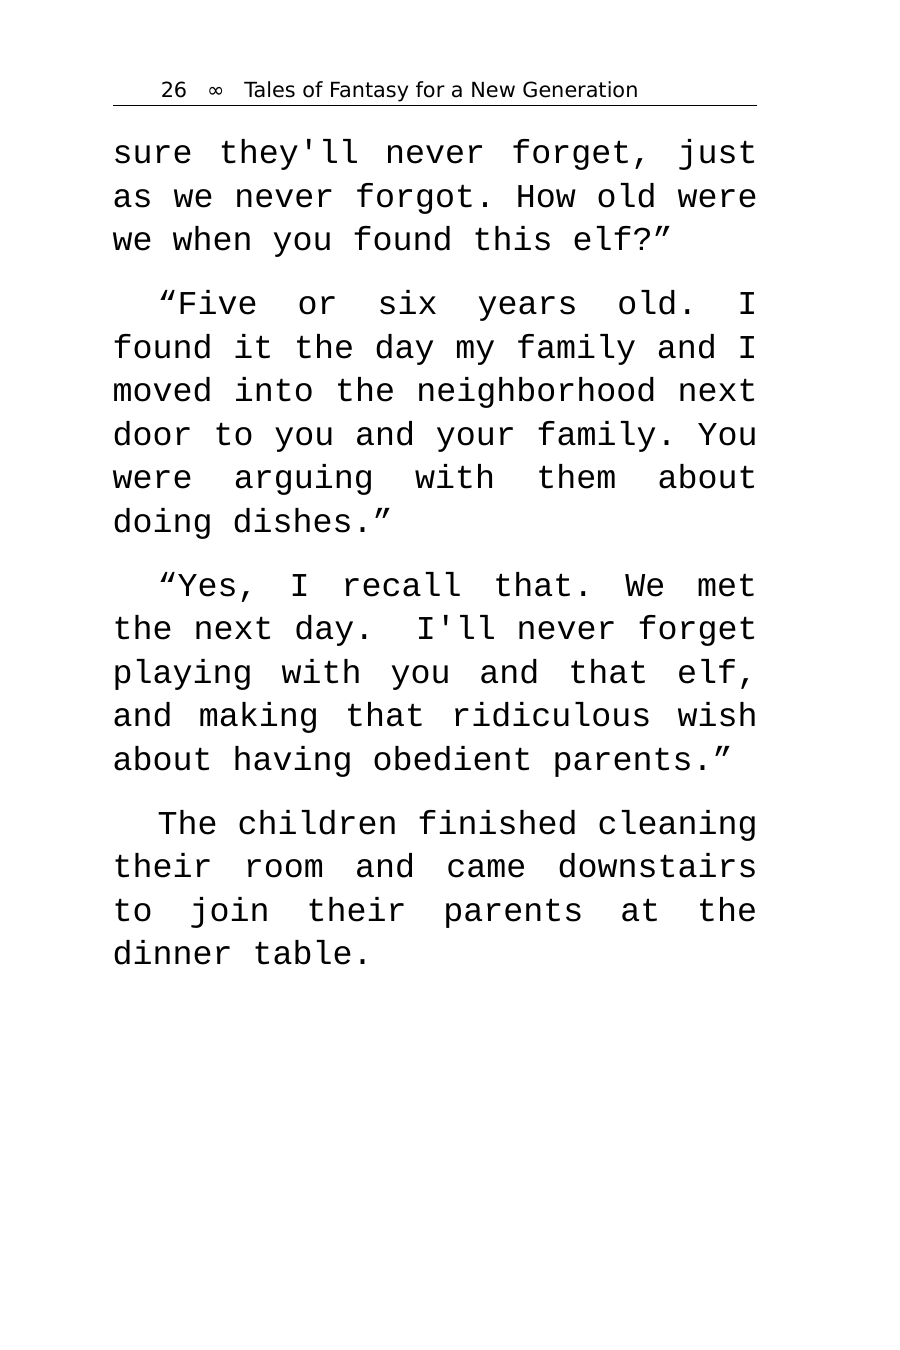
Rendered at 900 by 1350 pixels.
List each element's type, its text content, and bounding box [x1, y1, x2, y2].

text “Yes, I recall that. We met the next day. I'll never forget playing with you and that elf, and making that ridiculous wish about having obedient parents.” [112, 568, 757, 780]
text “Five or six years old. I found it the day my family and I moved into the neighborhood next door to you and your family. You were arguing with them about doing dishes.” [112, 287, 757, 542]
text The children finished cleaning their room and came downstairs to join their parents at the dinner table. [112, 807, 757, 975]
text sure they'll never forget, just as we never forgot. How old were we when you found this elf?” [112, 136, 757, 261]
